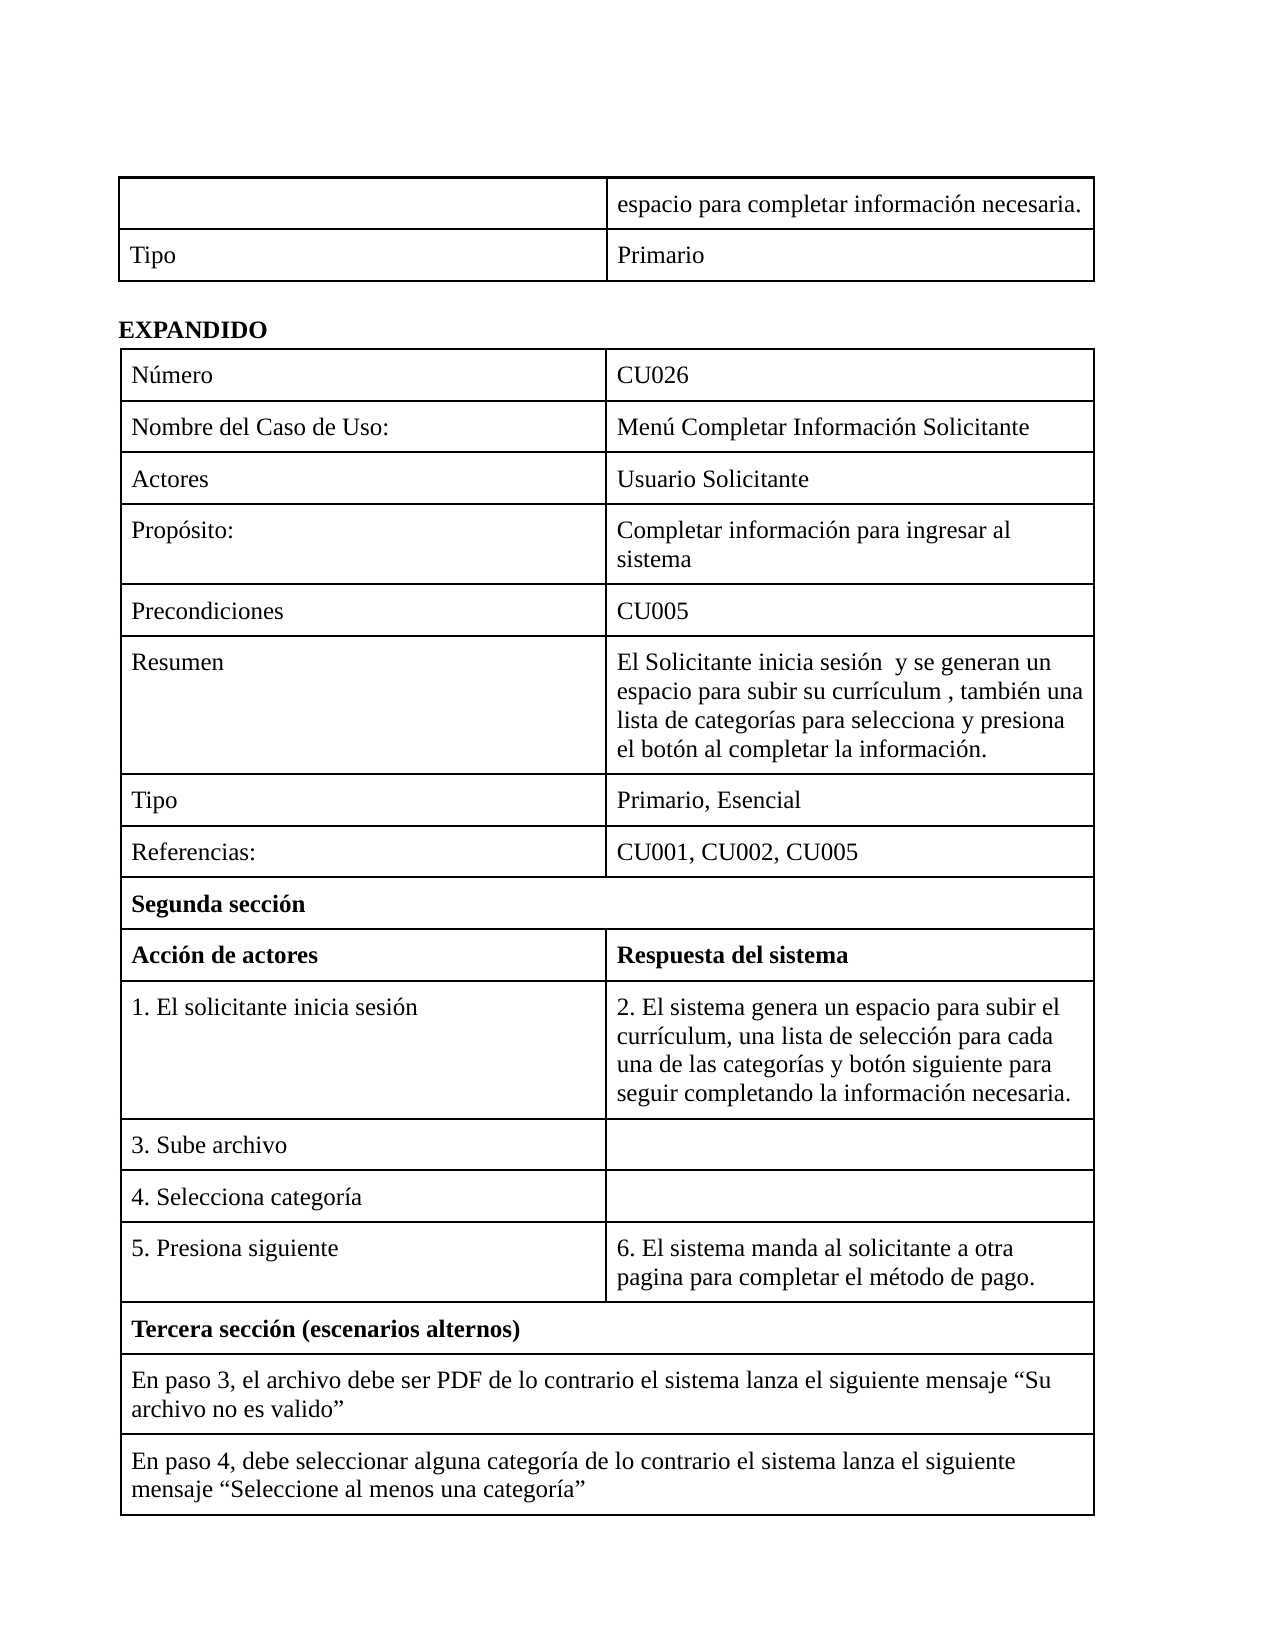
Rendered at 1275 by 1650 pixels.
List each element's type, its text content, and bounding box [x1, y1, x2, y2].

table_cell Primario, Esencial [607, 775, 1093, 824]
table_cell El Solicitante inicia sesión y se generan un espacio para subir su currículum , también una lista de categorías para selecciona y presiona el botón al completar la información. [607, 637, 1093, 773]
table_cell 4. Selecciona categoría [122, 1171, 605, 1221]
table_cell Tercera sección (escenarios alternos) [122, 1303, 1093, 1353]
table_cell Propósito: [122, 505, 605, 583]
table_cell [607, 1171, 1093, 1221]
table_cell Acción de actores [122, 930, 605, 979]
table_cell En paso 4, debe seleccionar alguna categoría de lo contrario el sistema lanza el siguiente mensaje “Seleccione al menos una categoría” [122, 1435, 1093, 1514]
text EXPANDIDO [118, 315, 1157, 343]
table_cell Referencias: [122, 827, 605, 876]
table_header Número [122, 350, 605, 399]
table_cell 2. El sistema genera un espacio para subir el currículum, una lista de selección para cada una de las categorías y botón siguiente para seguir completando la información necesaria. [607, 982, 1093, 1117]
table_cell CU005 [607, 585, 1093, 635]
table_cell Completar información para ingresar al sistema [607, 505, 1093, 583]
table_cell 3. Sube archivo [122, 1120, 605, 1169]
table_cell 6. El sistema manda al solicitante a otra pagina para completar el método de pago. [607, 1223, 1093, 1301]
table_cell Nombre del Caso de Uso: [122, 402, 605, 451]
table_cell CU001, CU002, CU005 [607, 827, 1093, 876]
table_cell Menú Completar Información Solicitante [607, 402, 1093, 451]
table_header CU026 [607, 350, 1093, 399]
table_cell Usuario Solicitante [607, 453, 1093, 503]
table_cell Resumen [122, 637, 605, 773]
table_cell Primario [608, 230, 1093, 280]
table_cell [120, 179, 606, 228]
table_cell Respuesta del sistema [607, 930, 1093, 979]
table_cell Tipo [120, 230, 606, 280]
table_cell [607, 1120, 1093, 1169]
table_cell 1. El solicitante inicia sesión [122, 982, 605, 1117]
table_cell Tipo [122, 775, 605, 824]
table_cell 5. Presiona siguiente [122, 1223, 605, 1301]
table_cell Actores [122, 453, 605, 503]
table_cell En paso 3, el archivo debe ser PDF de lo contrario el sistema lanza el siguiente mensaje “Su archivo no es valido” [122, 1355, 1093, 1433]
table_cell espacio para completar información necesaria. [608, 179, 1093, 228]
table_cell Segunda sección [122, 878, 1093, 928]
table_cell Precondiciones [122, 585, 605, 635]
